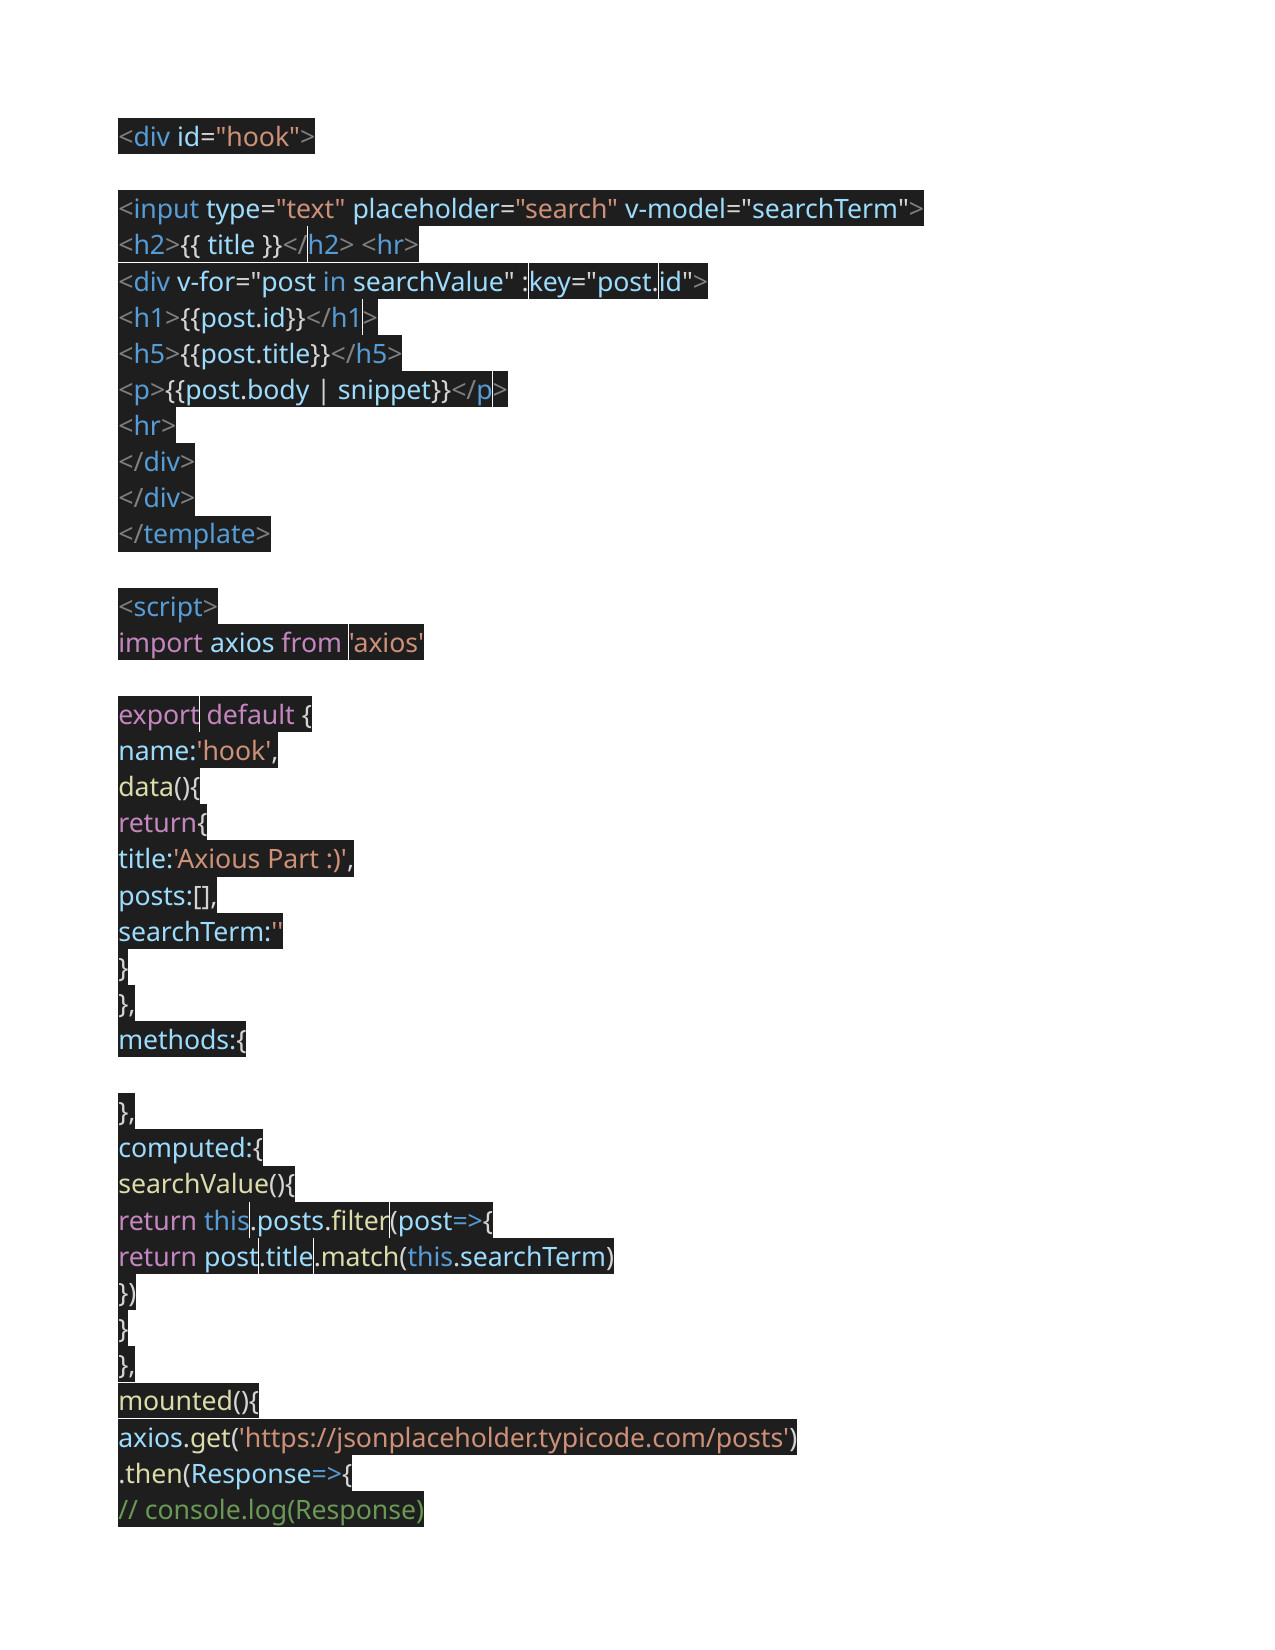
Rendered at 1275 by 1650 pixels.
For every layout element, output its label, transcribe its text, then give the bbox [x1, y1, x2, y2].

text <div v-for="post in searchValue" :key="post.id"> [118, 262, 1157, 299]
text // console.log(Response) [118, 1491, 1157, 1527]
text } [118, 949, 1157, 985]
text }, [118, 1346, 1157, 1382]
text return{ [118, 804, 1157, 840]
text data(){ [118, 768, 1157, 804]
text }, [118, 1093, 1157, 1129]
text <p>{{post.body | snippet}}</p> [118, 371, 1157, 407]
text <div id="hook"> [118, 118, 1157, 154]
text mounted(){ [118, 1382, 1157, 1418]
text <input type="text" placeholder="search" v-model="searchTerm"> [118, 190, 1157, 226]
text return post.title.match(this.searchTerm) [118, 1238, 1157, 1274]
text return this.posts.filter(post=>{ [118, 1202, 1157, 1238]
text } [118, 1310, 1157, 1346]
text }) [118, 1274, 1157, 1310]
text name:'hook', [118, 732, 1157, 768]
text </div> [118, 479, 1157, 516]
text }, [118, 985, 1157, 1021]
text <script> [118, 588, 1157, 624]
text title:'Axious Part :)', [118, 840, 1157, 877]
text posts:[], [118, 877, 1157, 913]
text methods:{ [118, 1021, 1157, 1057]
text </template> [118, 516, 1157, 552]
text .then(Response=>{ [118, 1455, 1157, 1491]
text <h2>{{ title }}</h2> <hr> [118, 226, 1157, 262]
text searchTerm:'' [118, 913, 1157, 949]
text searchValue(){ [118, 1166, 1157, 1202]
text axios.get('https://jsonplaceholder.typicode.com/posts') [118, 1418, 1157, 1455]
text <h5>{{post.title}}</h5> [118, 335, 1157, 371]
text import axios from 'axios' [118, 624, 1157, 660]
text <hr> [118, 407, 1157, 443]
text computed:{ [118, 1129, 1157, 1166]
text </div> [118, 443, 1157, 479]
text export default { [118, 696, 1157, 732]
text <h1>{{post.id}}</h1> [118, 299, 1157, 335]
